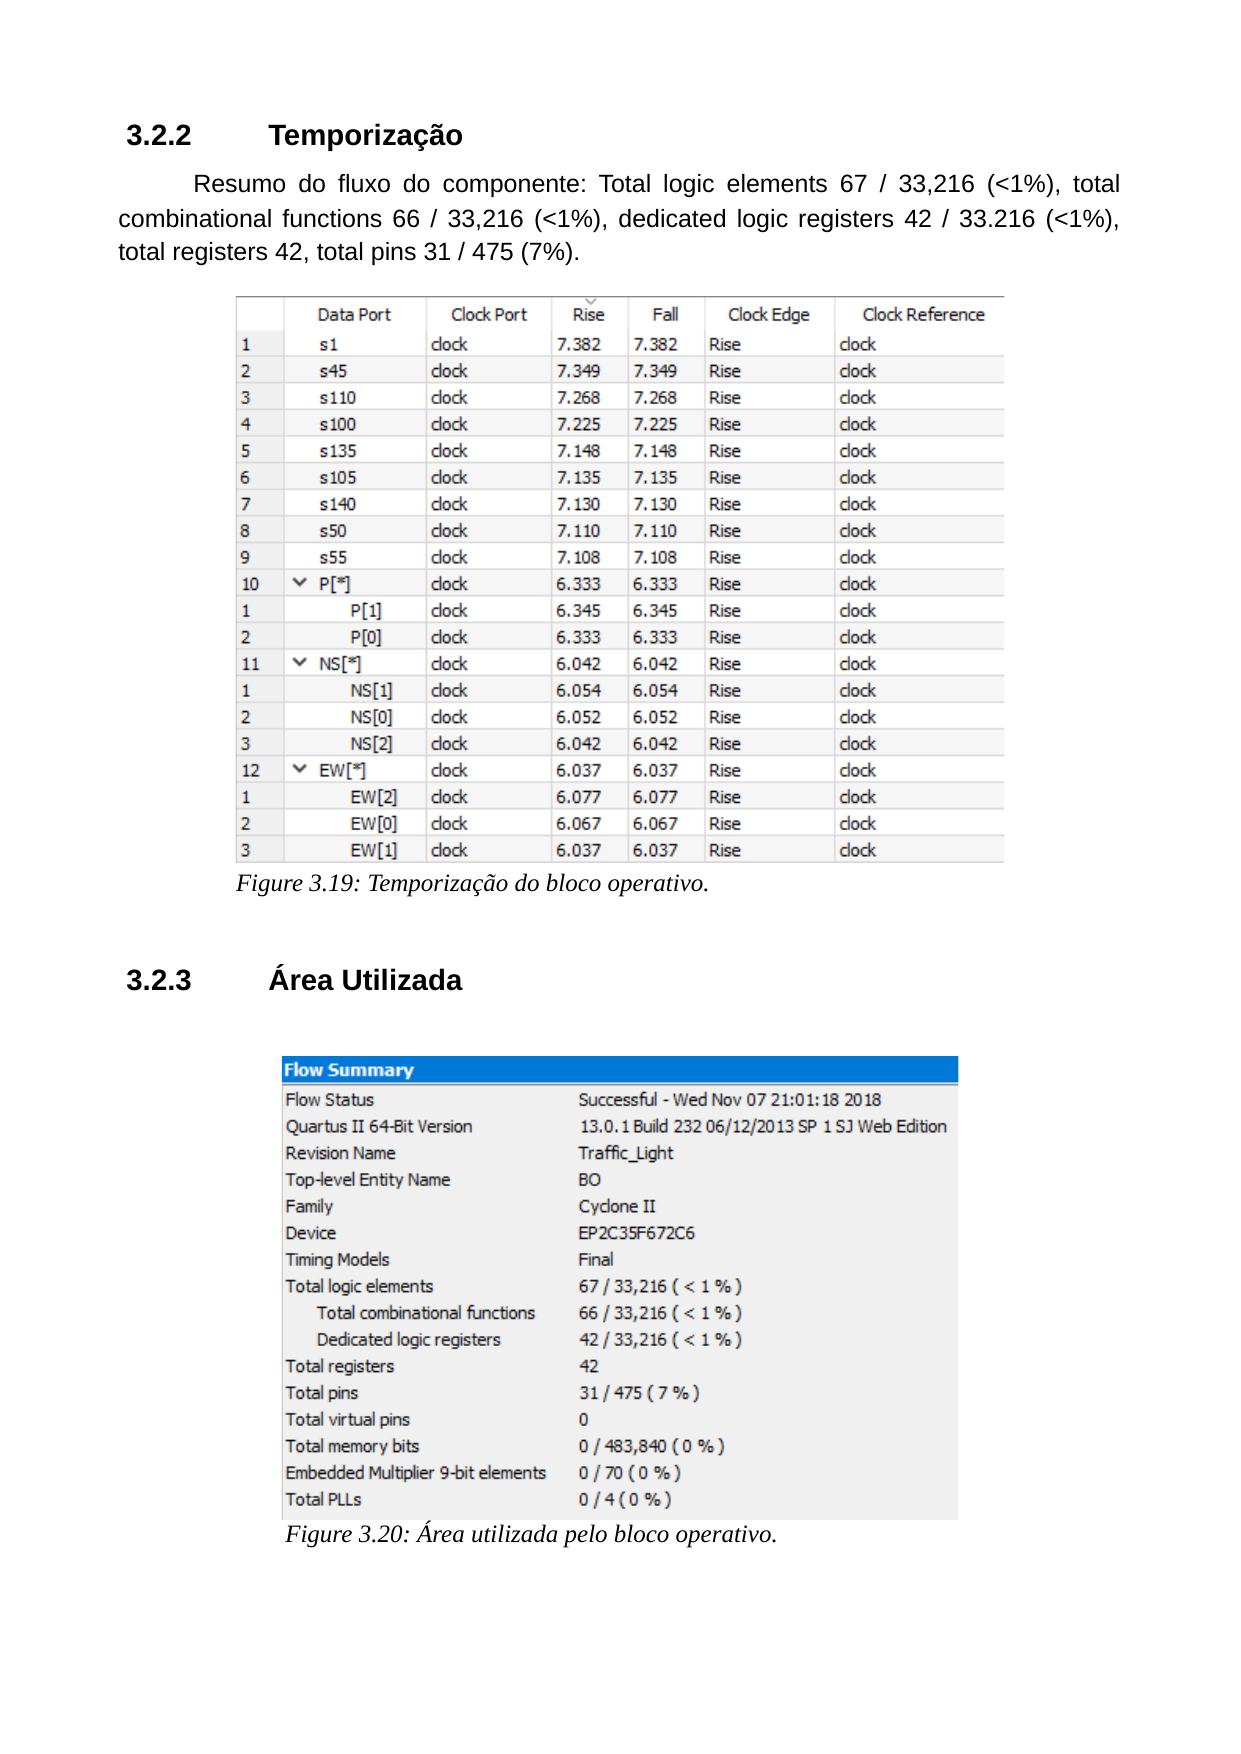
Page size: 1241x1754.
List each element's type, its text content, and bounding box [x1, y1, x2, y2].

text Resumo do fluxo do componente: Total logic elements 67 / 33,216 (<1%), total combinational functions 66 / 33,216 (<1%), dedicated logic registers 42 / 33.216 (<1%), total registers 42, total pins 31 / 475 (7%). [118, 164, 1122, 265]
text Figure 3.19: Temporização do bloco operativo. [236, 863, 1004, 897]
picture [235, 296, 1005, 863]
text Figure 3.20: Área utilizada pelo bloco operativo. [285, 1520, 955, 1548]
subtitle Temporização [118, 118, 1122, 152]
subtitle Área Utilizada [118, 963, 1122, 997]
picture [281, 1056, 959, 1520]
